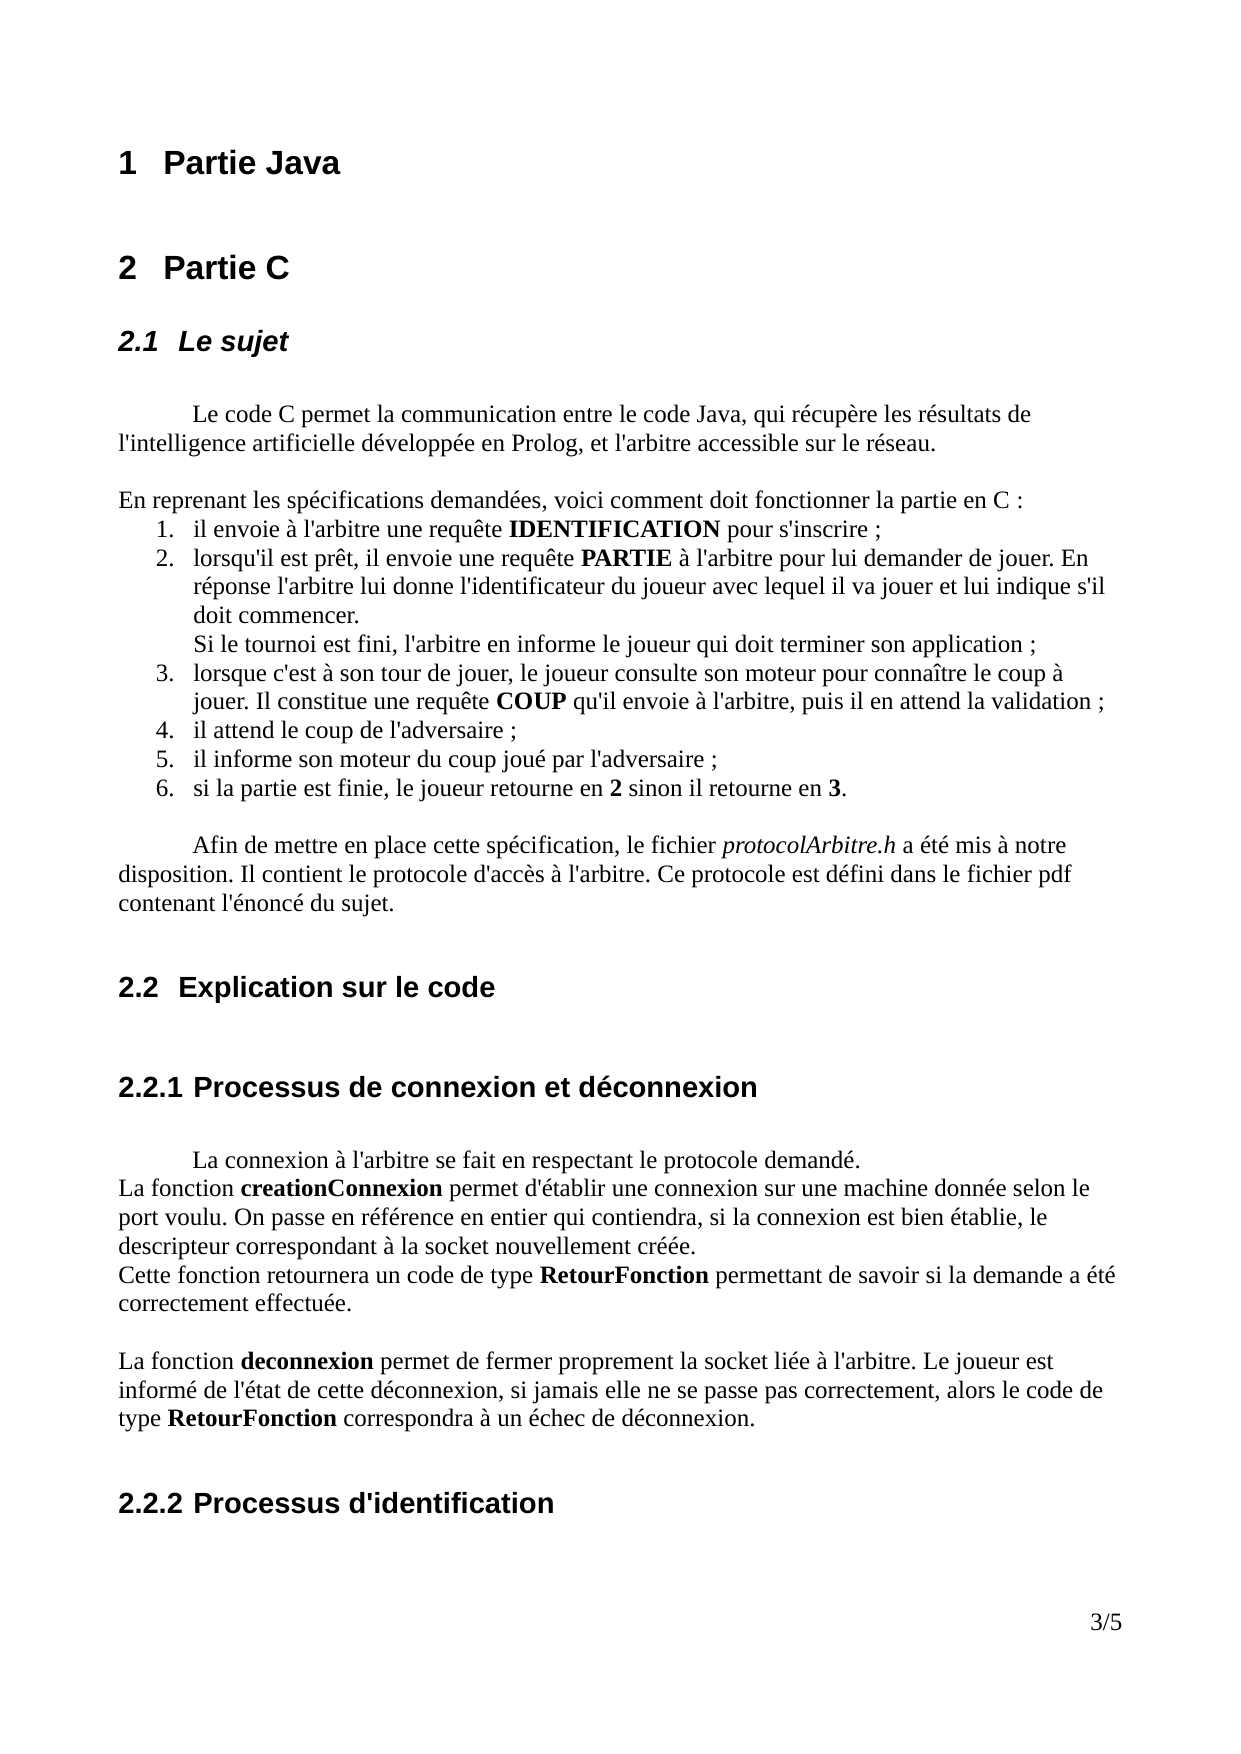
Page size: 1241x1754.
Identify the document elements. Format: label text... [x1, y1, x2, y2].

text La fonction creationConnexion permet d'établir une connexion sur une machine donnée selon le port voulu. On passe en référence en entier qui contiendra, si la connexion est bien établie, le descripteur correspondant à la socket nouvellement créée. [118, 1173, 1122, 1260]
subtitle Le sujet [118, 324, 1122, 358]
list lorsqu'il est prêt, il envoie une requête PARTIE à l'arbitre pour lui demander de jouer. En réponse l'arbitre lui donne l'identificateur du joueur avec lequel il va jouer et lui indique s'il doit commencer. [156, 543, 1122, 629]
text Le code C permet la communication entre le code Java, qui récupère les résultats de l'intelligence artificielle développée en Prolog, et l'arbitre accessible sur le réseau. [118, 399, 1122, 456]
text La connexion à l'arbitre se fait en respectant le protocole demandé. [118, 1145, 1122, 1173]
subtitle Explication sur le code [118, 970, 1122, 1004]
text Afin de mettre en place cette spécification, le fichier protocolArbitre.h a été mis à notre disposition. Il contient le protocole d'accès à l'arbitre. Ce protocole est défini dans le fichier pdf contenant l'énoncé du sujet. [118, 830, 1122, 916]
text Cette fonction retournera un code de type RetourFonction permettant de savoir si la demande a été correctement effectuée. [118, 1260, 1122, 1317]
list si la partie est finie, le joueur retourne en 2 sinon il retourne en 3. [156, 773, 1122, 801]
subtitle Processus d'identification [118, 1486, 1122, 1519]
list lorsque c'est à son tour de jouer, le joueur consulte son moteur pour connaître le coup à jouer. Il constitue une requête COUP qu'il envoie à l'arbitre, puis il en attend la validation ; [156, 658, 1122, 715]
subtitle Partie Java [118, 143, 1122, 182]
list il informe son moteur du coup joué par l'adversaire ; [156, 744, 1122, 773]
list Si le tournoi est fini, l'arbitre en informe le joueur qui doit terminer son application ; [156, 629, 1122, 658]
list il attend le coup de l'adversaire ; [156, 715, 1122, 744]
subtitle Processus de connexion et déconnexion [118, 1070, 1122, 1103]
text En reprenant les spécifications demandées, voici comment doit fonctionner la partie en C : [118, 485, 1122, 514]
subtitle Partie C [118, 248, 1122, 287]
list il envoie à l'arbitre une requête IDENTIFICATION pour s'inscrire ; [156, 514, 1122, 543]
text La fonction deconnexion permet de fermer proprement la socket liée à l'arbitre. Le joueur est informé de l'état de cette déconnexion, si jamais elle ne se passe pas correctement, alors le code de type RetourFonction correspondra à un échec de déconnexion. [118, 1346, 1122, 1432]
